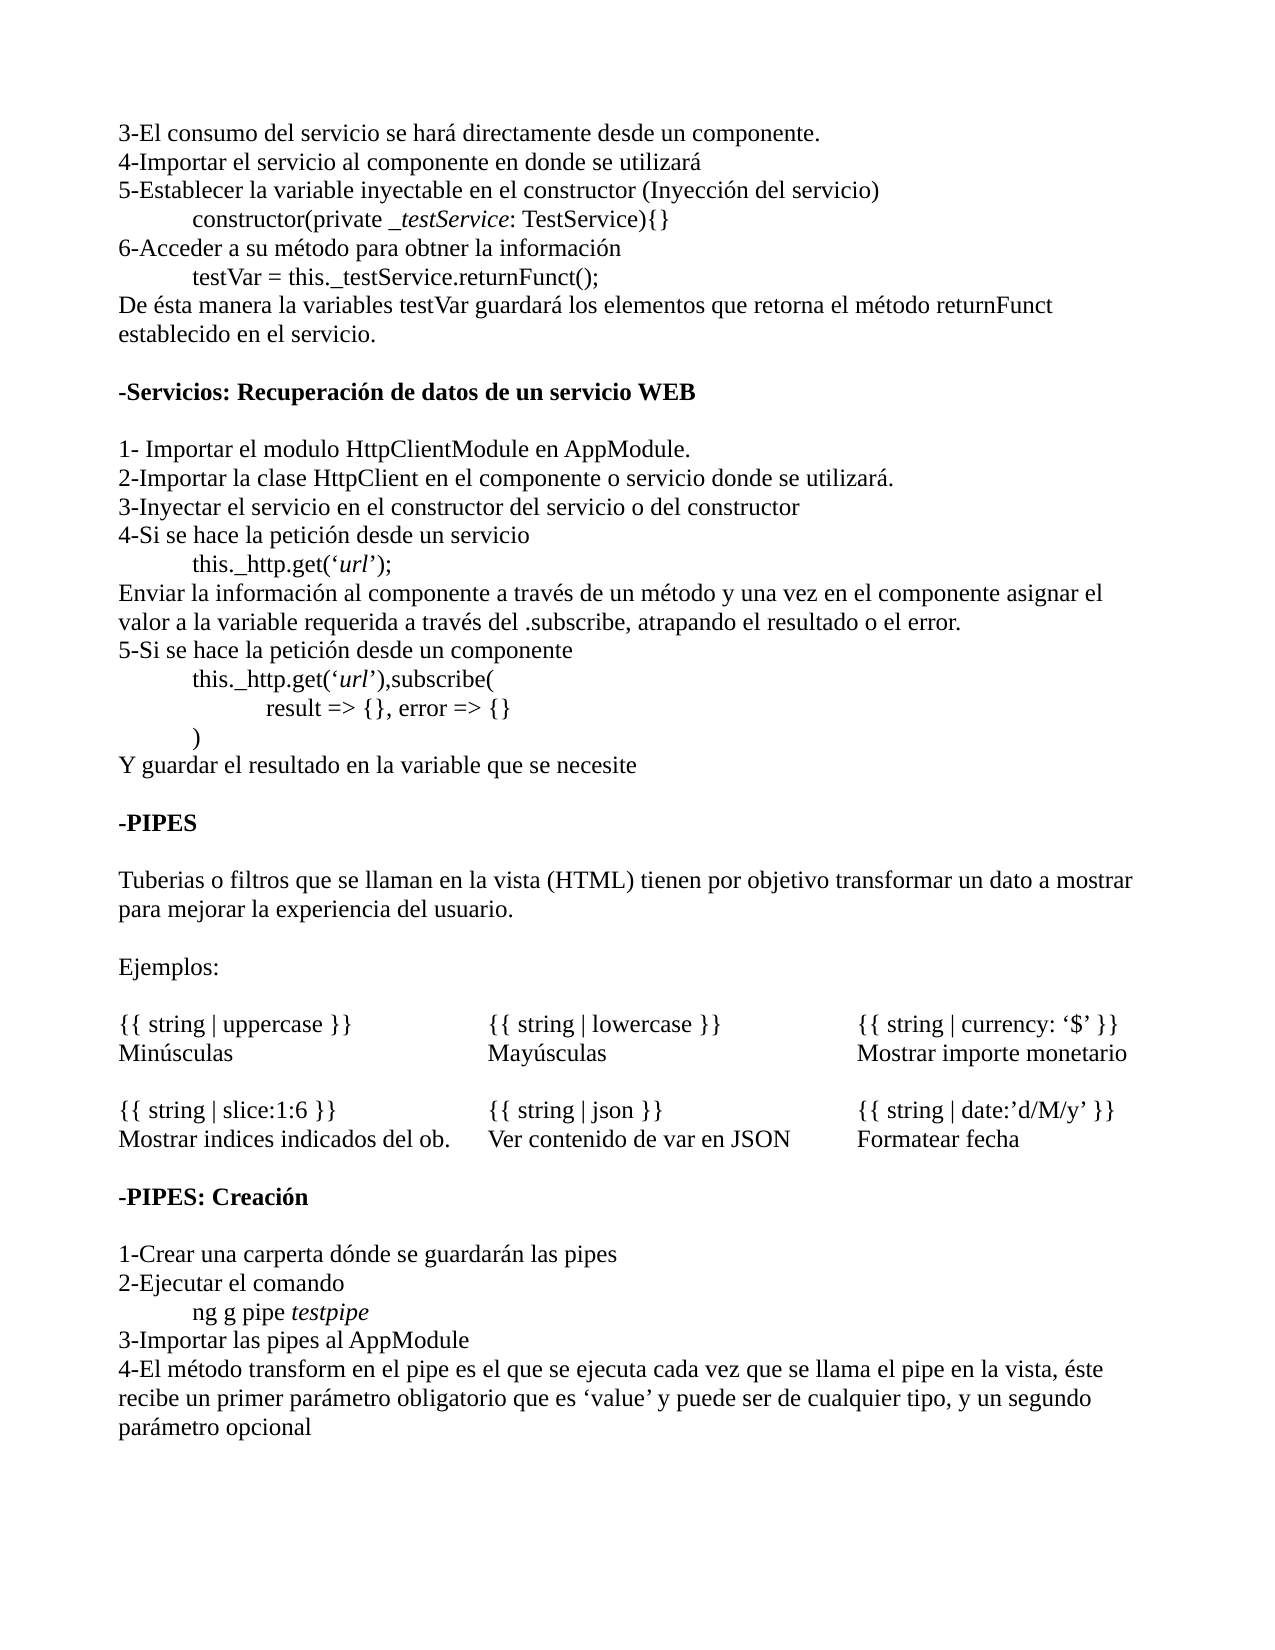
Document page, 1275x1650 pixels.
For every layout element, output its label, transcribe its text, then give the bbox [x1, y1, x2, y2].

text 4-Si se hace la petición desde un servicio [118, 521, 1157, 549]
text 3-Inyectar el servicio en el constructor del servicio o del constructor [118, 492, 1157, 521]
text testVar = this._testService.returnFunct(); [118, 262, 1157, 291]
text result => {}, error => {} [118, 693, 1157, 722]
text {{ string | uppercase }} {{ string | lowercase }} {{ string | currency: ‘$’ }} [118, 1009, 1157, 1038]
text Y guardar el resultado en la variable que se necesite [118, 751, 1157, 779]
text Mostrar indices indicados del ob. Ver contenido de var en JSON Formatear fecha [118, 1124, 1157, 1153]
text 6-Acceder a su método para obtner la información [118, 233, 1157, 262]
text 3-El consumo del servicio se hará directamente desde un componente. [118, 118, 1157, 147]
text Minúsculas Mayúsculas Mostrar importe monetario [118, 1038, 1157, 1067]
text Enviar la información al componente a través de un método y una vez en el componente asignar el valor a la variable requerida a través del .subscribe, atrapando el resultado o el error. [118, 578, 1157, 636]
text -Servicios: Recuperación de datos de un servicio WEB [118, 377, 1157, 406]
text De ésta manera la variables testVar guardará los elementos que retorna el método returnFunct establecido en el servicio. [118, 291, 1157, 348]
text Ejemplos: [118, 952, 1157, 981]
text constructor(private _testService: TestService){} [118, 204, 1157, 233]
text this._http.get(‘url’); [118, 549, 1157, 578]
text 1-Crear una carperta dónde se guardarán las pipes [118, 1239, 1157, 1268]
text {{ string | slice:1:6 }} {{ string | json }} {{ string | date:’d/M/y’ }} [118, 1096, 1157, 1124]
text ng g pipe testpipe [118, 1297, 1157, 1326]
text 2-Importar la clase HttpClient en el componente o servicio donde se utilizará. [118, 463, 1157, 492]
text ) [118, 722, 1157, 751]
text 3-Importar las pipes al AppModule [118, 1326, 1157, 1354]
text this._http.get(‘url’),subscribe( [118, 664, 1157, 693]
text 4-Importar el servicio al componente en donde se utilizará [118, 147, 1157, 176]
text 5-Si se hace la petición desde un componente [118, 636, 1157, 664]
text 2-Ejecutar el comando [118, 1268, 1157, 1297]
text 1- Importar el modulo HttpClientModule en AppModule. [118, 434, 1157, 463]
text 4-El método transform en el pipe es el que se ejecuta cada vez que se llama el pipe en la vista, éste recibe un primer parámetro obligatorio que es ‘value’ y puede ser de cualquier tipo, y un segundo parámetro opcional [118, 1354, 1157, 1441]
text -PIPES [118, 808, 1157, 837]
text Tuberias o filtros que se llaman en la vista (HTML) tienen por objetivo transformar un dato a mostrar para mejorar la experiencia del usuario. [118, 866, 1157, 923]
text 5-Establecer la variable inyectable en el constructor (Inyección del servicio) [118, 176, 1157, 204]
text -PIPES: Creación [118, 1182, 1157, 1211]
